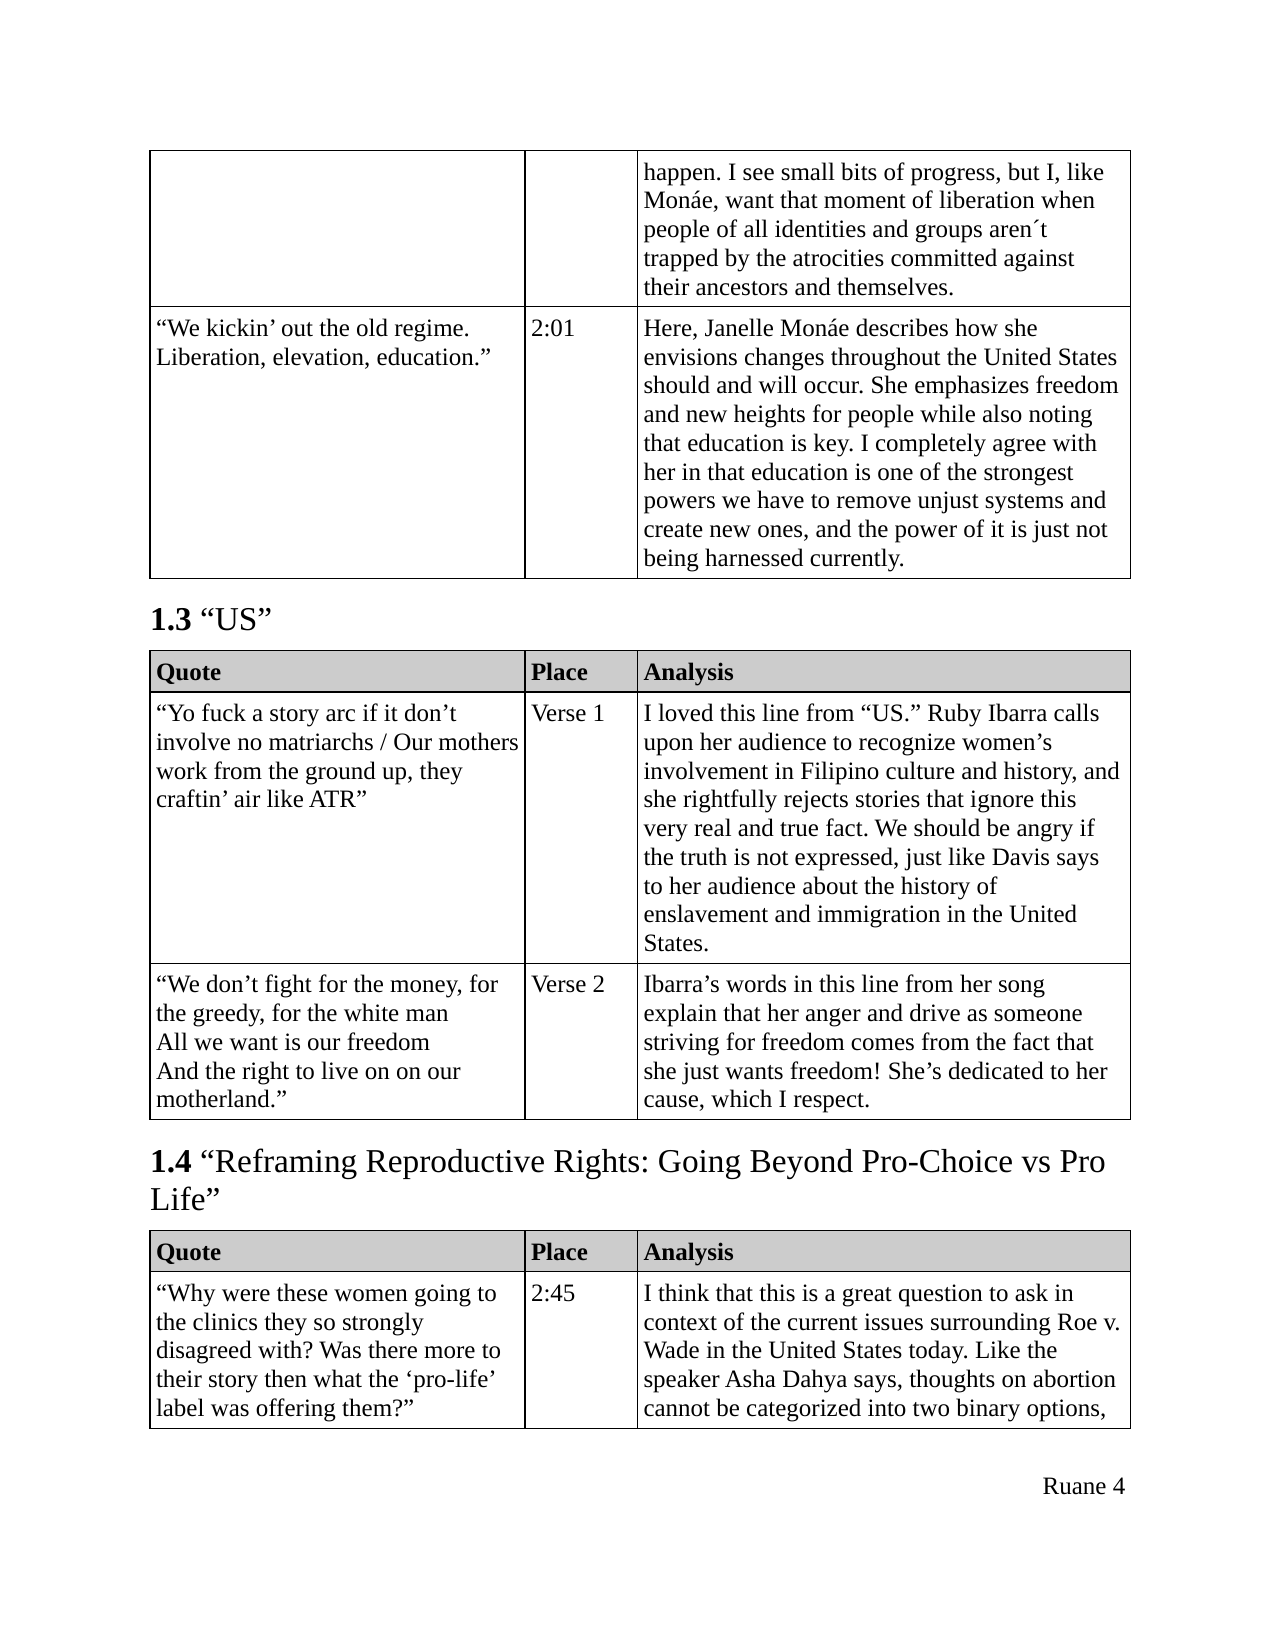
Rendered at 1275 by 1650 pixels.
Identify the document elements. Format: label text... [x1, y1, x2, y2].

table_cell [526, 151, 637, 306]
table_cell “Why were these women going to the clinics they so strongly disagreed with? Was there more to their story then what the ‘pro-life’ label was offering them?” [151, 1272, 524, 1427]
table_header Analysis [638, 1231, 1130, 1271]
table_cell Here, Janelle Monáe describes how she envisions changes throughout the United States should and will occur. She emphasizes freedom and new heights for people while also noting that education is key. I completely agree with her in that education is one of the strongest powers we have to remove unjust systems and create new ones, and the power of it is just not being harnessed currently. [638, 307, 1130, 577]
table_header Place [526, 1231, 637, 1271]
table_cell Ibarra’s words in this line from her song explain that her anger and drive as someone striving for freedom comes from the fact that she just wants freedom! She’s dedicated to her cause, which I respect. [638, 964, 1130, 1119]
subtitle 1.4 “Reframing Reproductive Rights: Going Beyond Pro-Choice vs Pro Life” [150, 1141, 1125, 1217]
table_cell 2:01 [526, 307, 637, 577]
table_header Quote [151, 1231, 524, 1271]
table_cell 2:45 [526, 1272, 637, 1427]
table_header Analysis [638, 651, 1130, 691]
table_cell I loved this line from “US.” Ruby Ibarra calls upon her audience to recognize women’s involvement in Filipino culture and history, and she rightfully rejects stories that ignore this very real and true fact. We should be angry if the truth is not expressed, just like Davis says to her audience about the history of enslavement and immigration in the United States. [638, 693, 1130, 963]
table_cell happen. I see small bits of progress, but I, like Monáe, want that moment of liberation when people of all identities and groups aren´t trapped by the atrocities committed against their ancestors and themselves. [638, 151, 1130, 306]
table_cell “We don’t fight for the money, for the greedy, for the white man All we want is our freedom And the right to live on on our motherland.” [151, 964, 524, 1119]
table_cell “Yo fuck a story arc if it don’t involve no matriarchs / Our mothers work from the ground up, they craftin’ air like ATR” [151, 693, 524, 963]
table_cell I think that this is a great question to ask in context of the current issues surrounding Roe v. Wade in the United States today. Like the speaker Asha Dahya says, thoughts on abortion cannot be categorized into two binary options, [638, 1272, 1130, 1427]
subtitle 1.3 “US” [150, 599, 1125, 638]
table_cell “We kickin’ out the old regime. Liberation, elevation, education.” [151, 307, 524, 577]
table_cell [151, 151, 524, 306]
table_header Place [526, 651, 637, 691]
table_header Quote [151, 651, 524, 691]
table_cell Verse 1 [526, 693, 637, 963]
table_cell Verse 2 [526, 964, 637, 1119]
